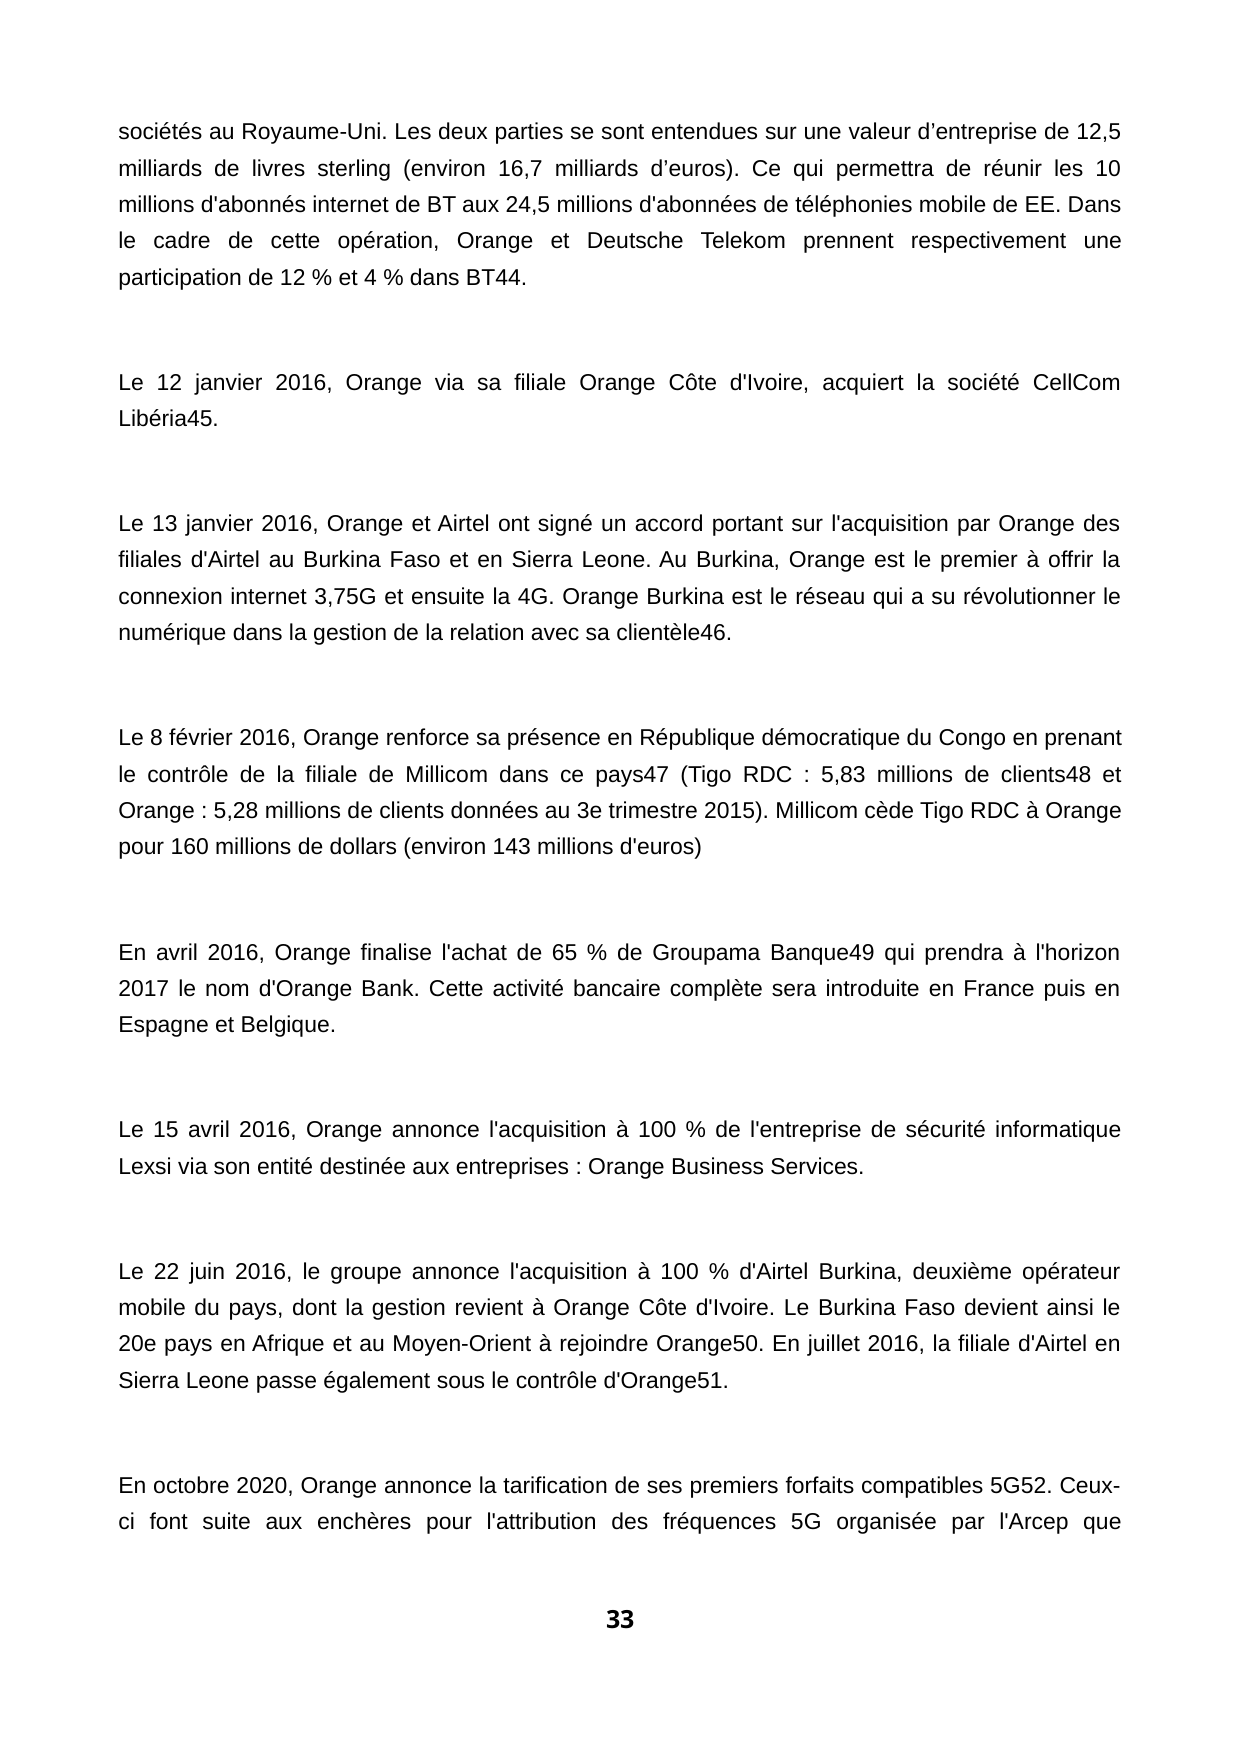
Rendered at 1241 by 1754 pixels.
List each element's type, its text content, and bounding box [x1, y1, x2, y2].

text En avril 2016, Orange finalise l'achat de 65 % de Groupama Banque49 qui prendra à l'horizon 2017 le nom d'Orange Bank. Cette activité bancaire complète sera introduite en France puis en Espagne et Belgique. [118, 938, 1122, 1037]
text Le 8 février 2016, Orange renforce sa présence en République démocratique du Congo en prenant le contrôle de la filiale de Millicom dans ce pays47 (Tigo RDC : 5,83 millions de clients48 et Orange : 5,28 millions de clients données au 3e trimestre 2015). Millicom cède Tigo RDC à Orange pour 160 millions de dollars (environ 143 millions d'euros) [118, 724, 1122, 860]
text Le 12 janvier 2016, Orange via sa filiale Orange Côte d'Ivoire, acquiert la société CellCom Libéria45. [118, 369, 1122, 431]
text sociétés au Royaume-Uni. Les deux parties se sont entendues sur une valeur d’entreprise de 12,5 milliards de livres sterling (environ 16,7 milliards d’euros). Ce qui permettra de réunir les 10 millions d'abonnés internet de BT aux 24,5 millions d'abonnées de téléphonies mobile de EE. Dans le cadre de cette opération, Orange et Deutsche Telekom prennent respectivement une participation de 12 % et 4 % dans BT44. [118, 118, 1122, 290]
text En octobre 2020, Orange annonce la tarification de ses premiers forfaits compatibles 5G52. Ceux-ci font suite aux enchères pour l'attribution des fréquences 5G organisée par l'Arcep que [118, 1472, 1122, 1534]
text Le 13 janvier 2016, Orange et Airtel ont signé un accord portant sur l'acquisition par Orange des filiales d'Airtel au Burkina Faso et en Sierra Leone. Au Burkina, Orange est le premier à offrir la connexion internet 3,75G et ensuite la 4G. Orange Burkina est le réseau qui a su révolutionner le numérique dans la gestion de la relation avec sa clientèle46. [118, 510, 1122, 646]
text Le 22 juin 2016, le groupe annonce l'acquisition à 100 % d'Airtel Burkina, deuxième opérateur mobile du pays, dont la gestion revient à Orange Côte d'Ivoire. Le Burkina Faso devient ainsi le 20e pays en Afrique et au Moyen-Orient à rejoindre Orange50. En juillet 2016, la filiale d'Airtel en Sierra Leone passe également sous le contrôle d'Orange51. [118, 1258, 1122, 1393]
text Le 15 avril 2016, Orange annonce l'acquisition à 100 % de l'entreprise de sécurité informatique Lexsi via son entité destinée aux entreprises : Orange Business Services. [118, 1116, 1122, 1179]
